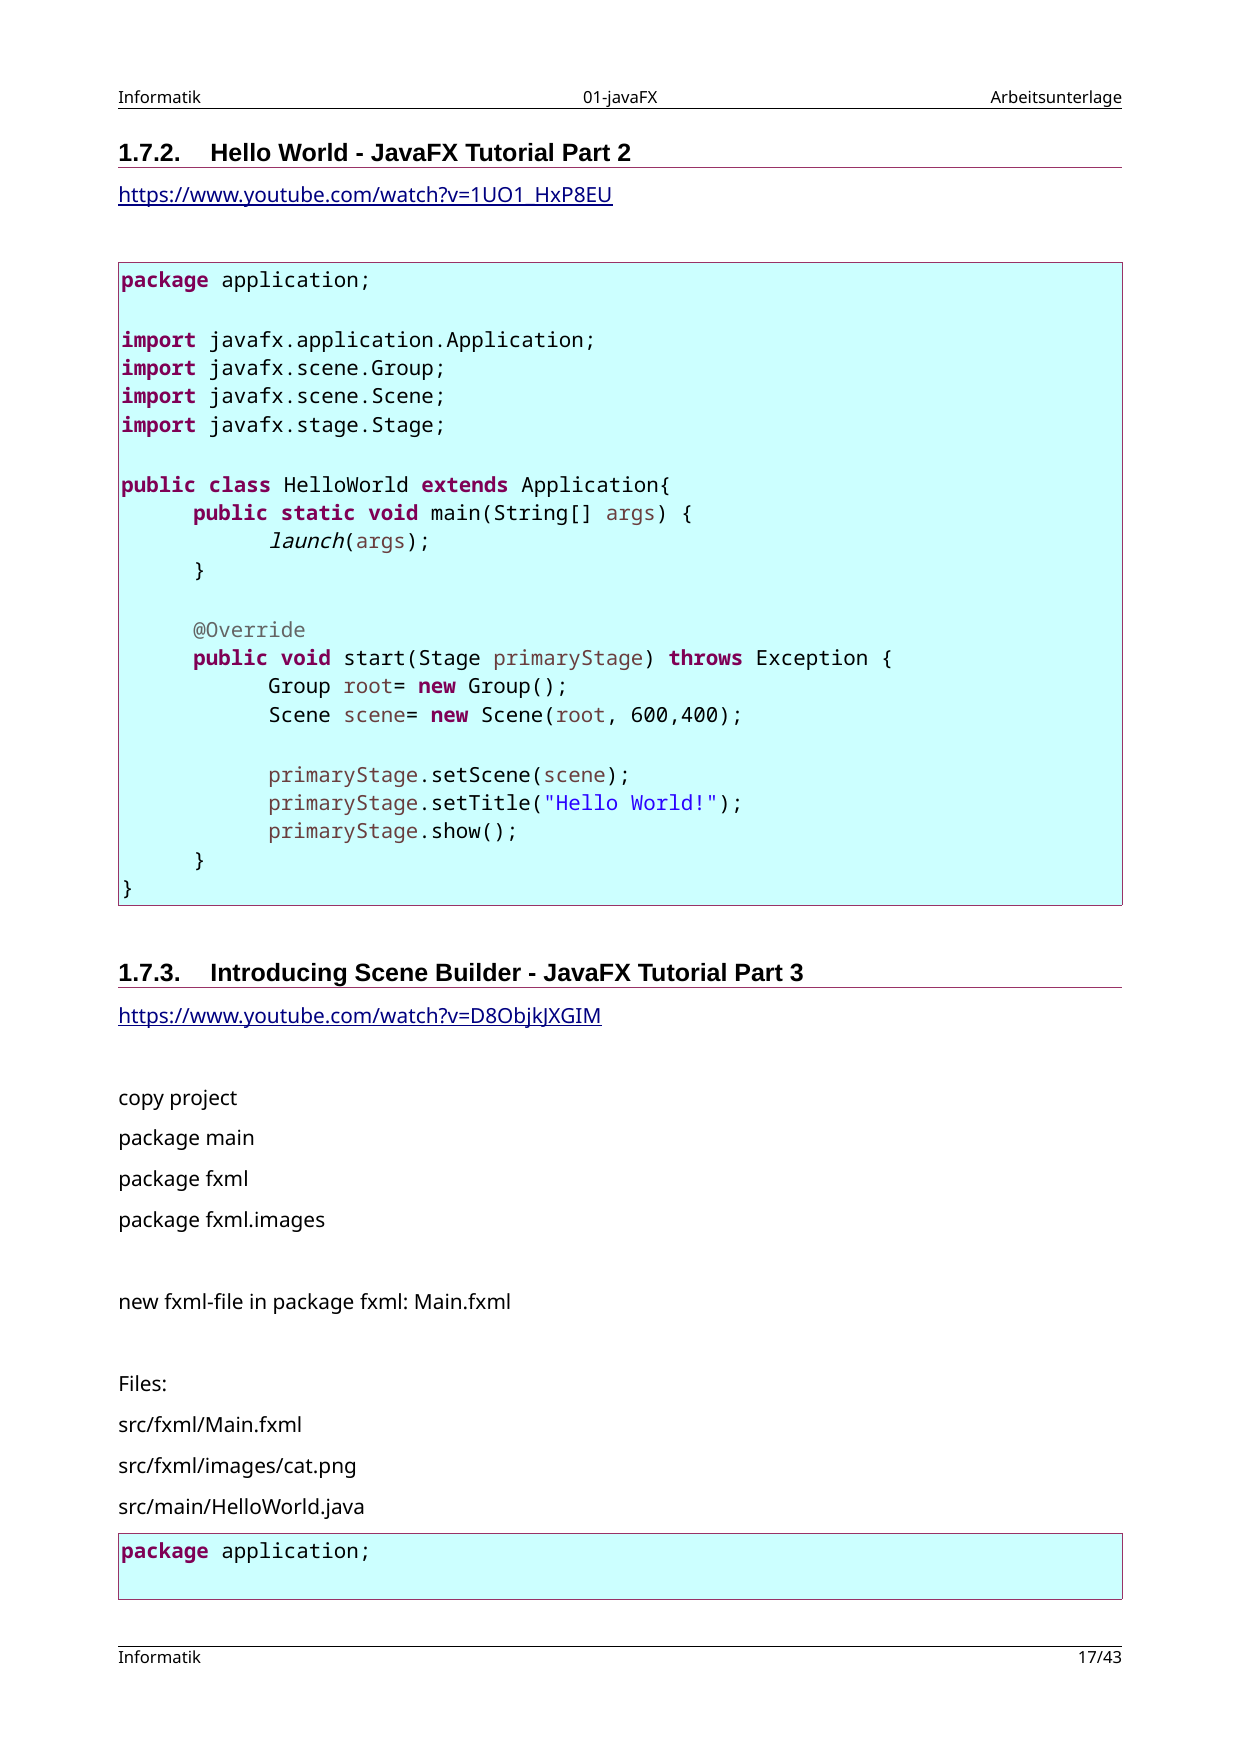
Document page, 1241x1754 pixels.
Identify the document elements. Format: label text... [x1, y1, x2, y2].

text import javafx.application.Application; [119, 322, 1122, 350]
text package application; [119, 263, 1122, 291]
text } [119, 842, 1122, 871]
text https://www.youtube.com/watch?v=1UO1_HxP8EU [118, 180, 1122, 209]
text import javafx.scene.Scene; [119, 379, 1122, 407]
text primaryStage.setTitle("Hello World!"); [119, 785, 1122, 814]
text src/fxml/images/cat.png [118, 1451, 1122, 1479]
subtitle Introducing Scene Builder - JavaFX Tutorial Part 3 [118, 958, 1122, 987]
text package fxml [118, 1164, 1122, 1193]
text @Override [119, 612, 1122, 640]
text public class HelloWorld extends Application{ [119, 467, 1122, 495]
text import javafx.stage.Stage; [119, 407, 1122, 436]
text primaryStage.show(); [119, 814, 1122, 842]
text package application; [119, 1534, 1122, 1561]
text } [119, 552, 1122, 581]
text } [119, 871, 1122, 905]
text public static void main(String[] args) { [119, 495, 1122, 524]
text https://www.youtube.com/watch?v=D8ObjkJXGIM [118, 1001, 1122, 1029]
text Scene scene= new Scene(root, 600,400); [119, 697, 1122, 726]
text primaryStage.setScene(scene); [119, 757, 1122, 785]
text copy project [118, 1083, 1122, 1111]
text public void start(Stage primaryStage) throws Exception { [119, 640, 1122, 669]
text launch(args); [119, 524, 1122, 552]
text src/main/HelloWorld.java [118, 1492, 1122, 1520]
subtitle Hello World - JavaFX Tutorial Part 2 [118, 138, 1122, 167]
text package fxml.images [118, 1205, 1122, 1234]
text Group root= new Group(); [119, 669, 1122, 697]
text src/fxml/Main.fxml [118, 1410, 1122, 1438]
text new fxml-file in package fxml: Main.fxml [118, 1287, 1122, 1316]
text package main [118, 1123, 1122, 1152]
text import javafx.scene.Group; [119, 350, 1122, 379]
text Files: [118, 1369, 1122, 1398]
